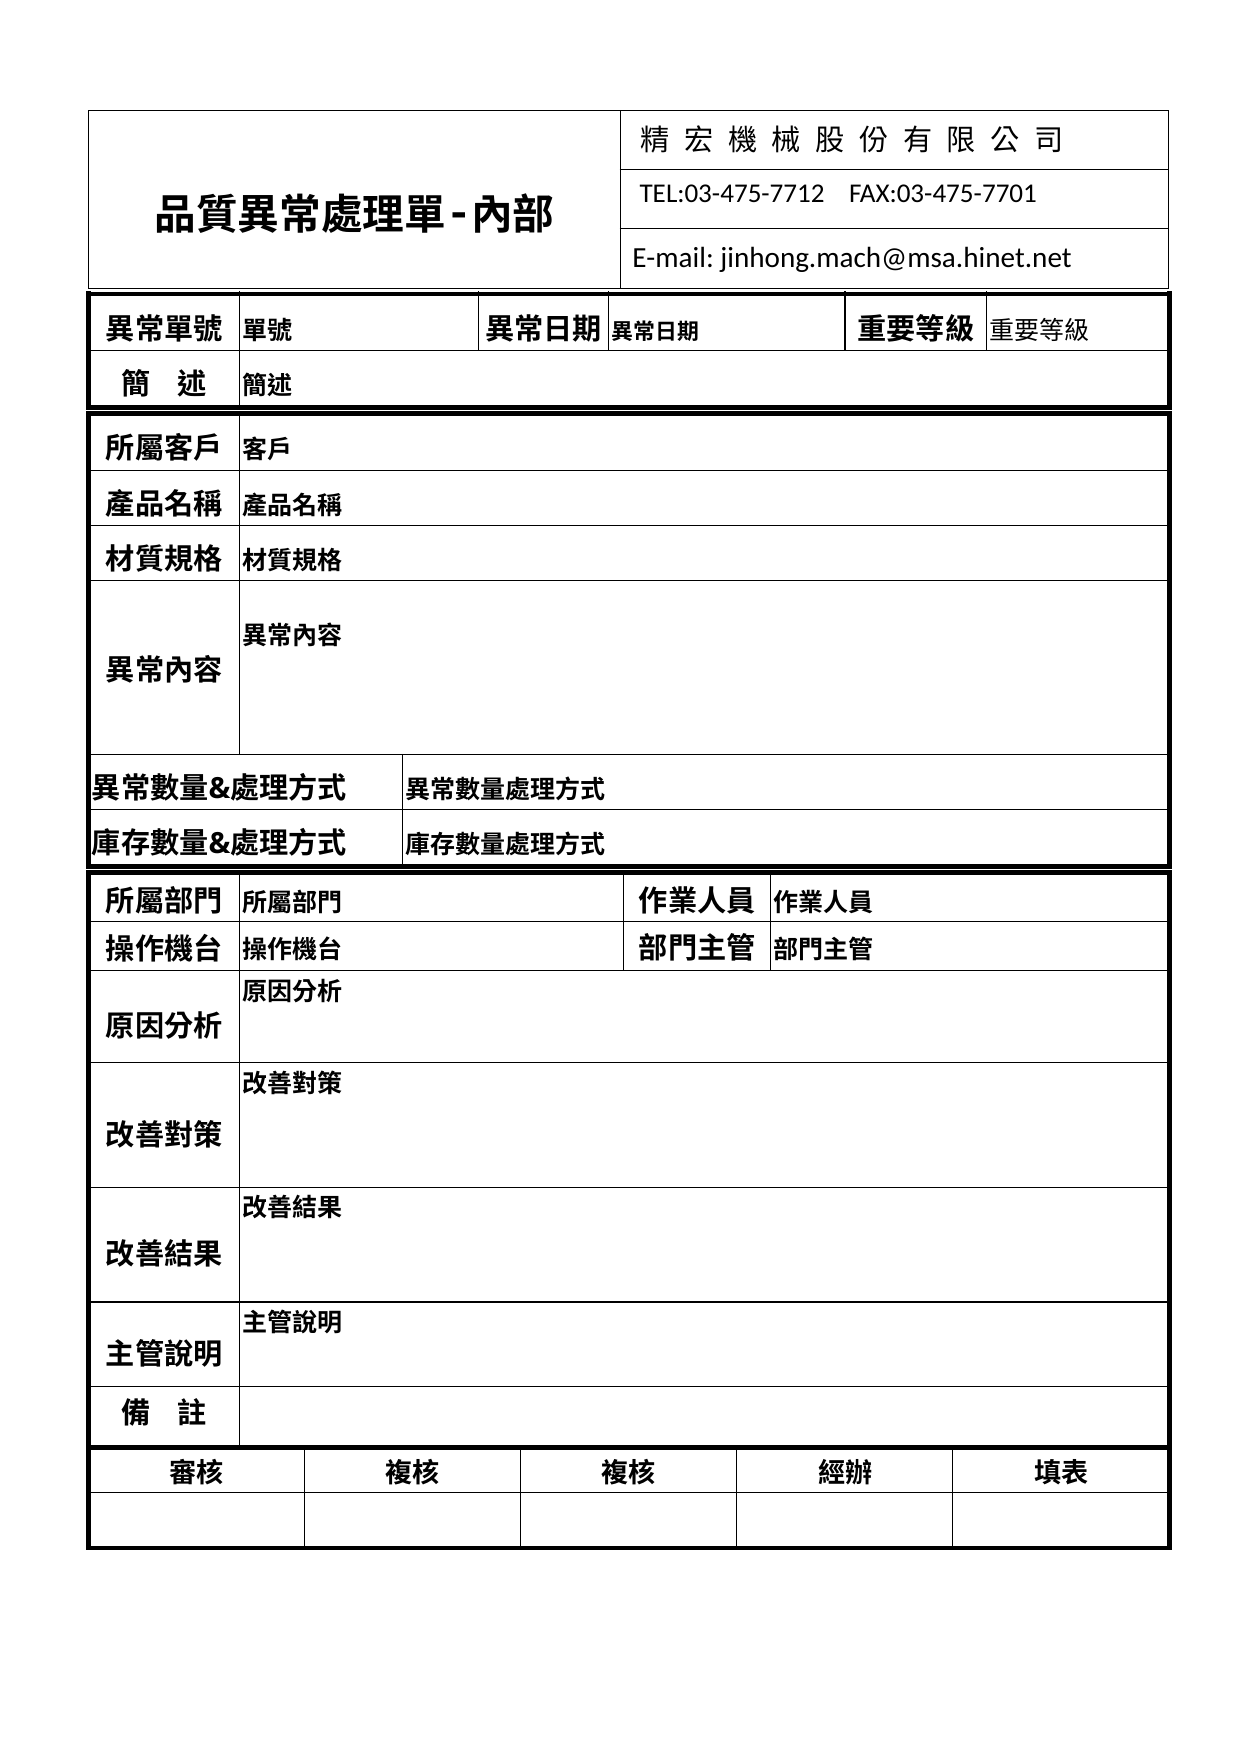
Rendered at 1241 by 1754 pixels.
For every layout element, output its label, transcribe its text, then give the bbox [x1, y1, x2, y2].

table_cell [737, 1493, 952, 1546]
table_header 異常日期 [479, 296, 608, 350]
table_header 品質異常處理單-內部 [89, 111, 620, 287]
table_cell 產品名稱 [91, 471, 239, 525]
table_cell 異常數量&處理方式 [91, 755, 402, 809]
table_cell 簡 述 [91, 351, 239, 405]
table_cell 改善對策 [91, 1063, 239, 1187]
table_cell 改善對策 [240, 1063, 1167, 1187]
table_header 異常日期 [609, 296, 844, 350]
table_cell 審核 [91, 1450, 304, 1492]
table_cell 部門主管 [771, 922, 1167, 970]
table_cell 所屬部門 [91, 875, 239, 921]
table_cell 作業人員 [771, 875, 1167, 921]
table_cell [91, 1493, 304, 1546]
table_header 單號 [240, 296, 478, 350]
table_cell 庫存數量&處理方式 [91, 810, 402, 864]
table_cell 改善結果 [91, 1188, 239, 1301]
table_cell [305, 1493, 520, 1546]
table_cell 主管說明 [91, 1303, 239, 1386]
table_cell [240, 1387, 1167, 1445]
table_header 異常單號 [91, 296, 239, 350]
table_cell [953, 1493, 1167, 1546]
table_cell 客戶 [240, 416, 1167, 470]
table_cell [521, 1493, 736, 1546]
table_cell 異常內容 [240, 581, 1167, 754]
table_cell 庫存數量處理方式 [403, 810, 1167, 864]
table_cell 產品名稱 [240, 471, 1167, 525]
table_cell 部門主管 [624, 922, 770, 970]
table_cell 填表 [953, 1450, 1167, 1492]
table_cell 異常內容 [91, 581, 239, 754]
table_cell 所屬部門 [240, 875, 623, 921]
table_header 精 宏 機 械 股 份 有 限 公 司 [621, 111, 1168, 169]
table_cell 操作機台 [240, 922, 623, 970]
table_cell 原因分析 [91, 971, 239, 1062]
table_cell 所屬客戶 [91, 416, 239, 470]
table_cell 作業人員 [624, 875, 770, 921]
table_cell 操作機台 [91, 922, 239, 970]
table_cell 簡述 [240, 351, 1167, 405]
table_cell 改善結果 [240, 1188, 1167, 1301]
table_cell 備 註 [91, 1387, 239, 1445]
table_cell TEL:03-475-7712 FAX:03-475-7701 [621, 170, 1168, 228]
table_cell 原因分析 [240, 971, 1167, 1062]
table_cell 經辦 [737, 1450, 952, 1492]
table_cell 異常數量處理方式 [403, 755, 1167, 809]
table_cell 主管說明 [240, 1303, 1167, 1386]
table_header 重要等級 [987, 296, 1167, 350]
table_cell 複核 [305, 1450, 520, 1492]
table_cell 複核 [521, 1450, 736, 1492]
table_cell 材質規格 [240, 526, 1167, 580]
table_header 重要等級 [846, 296, 986, 350]
table_cell E-mail: jinhong.mach@msa.hinet.net [621, 229, 1168, 287]
table_cell 材質規格 [91, 526, 239, 580]
